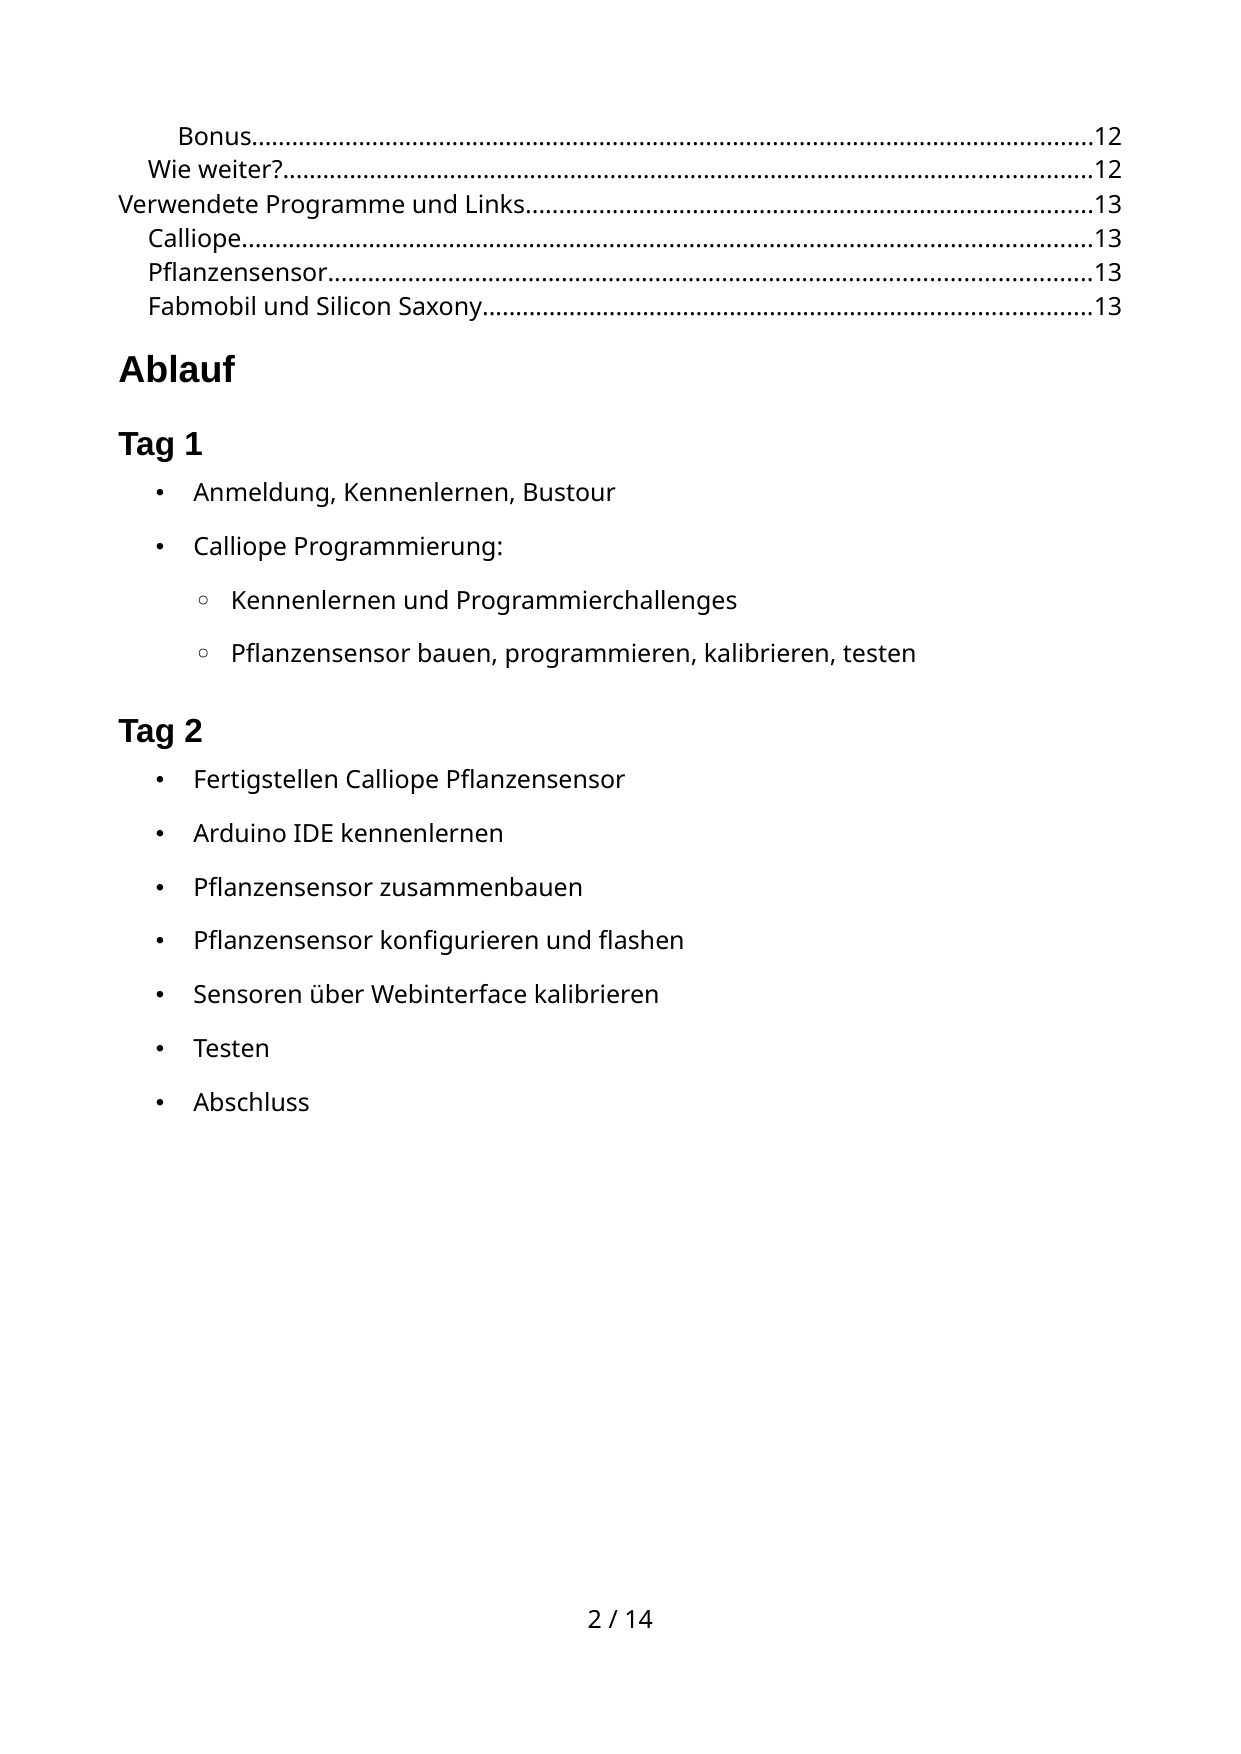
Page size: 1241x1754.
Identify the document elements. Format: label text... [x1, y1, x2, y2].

list Arduino IDE kennenlernen [156, 815, 1122, 849]
list Fertigstellen Calliope Pflanzensensor [156, 762, 1122, 796]
text Verwendete Programme und Links 13 [118, 186, 1122, 220]
list Sensoren über Webinterface kalibrieren [156, 977, 1122, 1011]
list Anmeldung, Kennenlernen, Bustour [156, 475, 1122, 509]
list Pflanzensensor konfigurieren und flashen [156, 923, 1122, 957]
list Kennenlernen und Programmierchallenges [193, 582, 1122, 616]
text Bonus 12 [177, 118, 1122, 152]
text Fabmobil und Silicon Saxony 13 [148, 288, 1122, 322]
subtitle Ablauf [118, 347, 1122, 391]
list Calliope Programmierung: [156, 529, 1122, 563]
list Abschluss [156, 1084, 1122, 1118]
subtitle Tag 1 [118, 424, 1122, 462]
list Pflanzensensor zusammenbauen [156, 869, 1122, 903]
subtitle Tag 2 [118, 711, 1122, 749]
text Wie weiter? 12 [148, 152, 1122, 186]
text Calliope 13 [148, 220, 1122, 254]
text Pflanzensensor 13 [148, 254, 1122, 288]
list Testen [156, 1030, 1122, 1064]
list Pflanzensensor bauen, programmieren, kalibrieren, testen [193, 636, 1122, 670]
